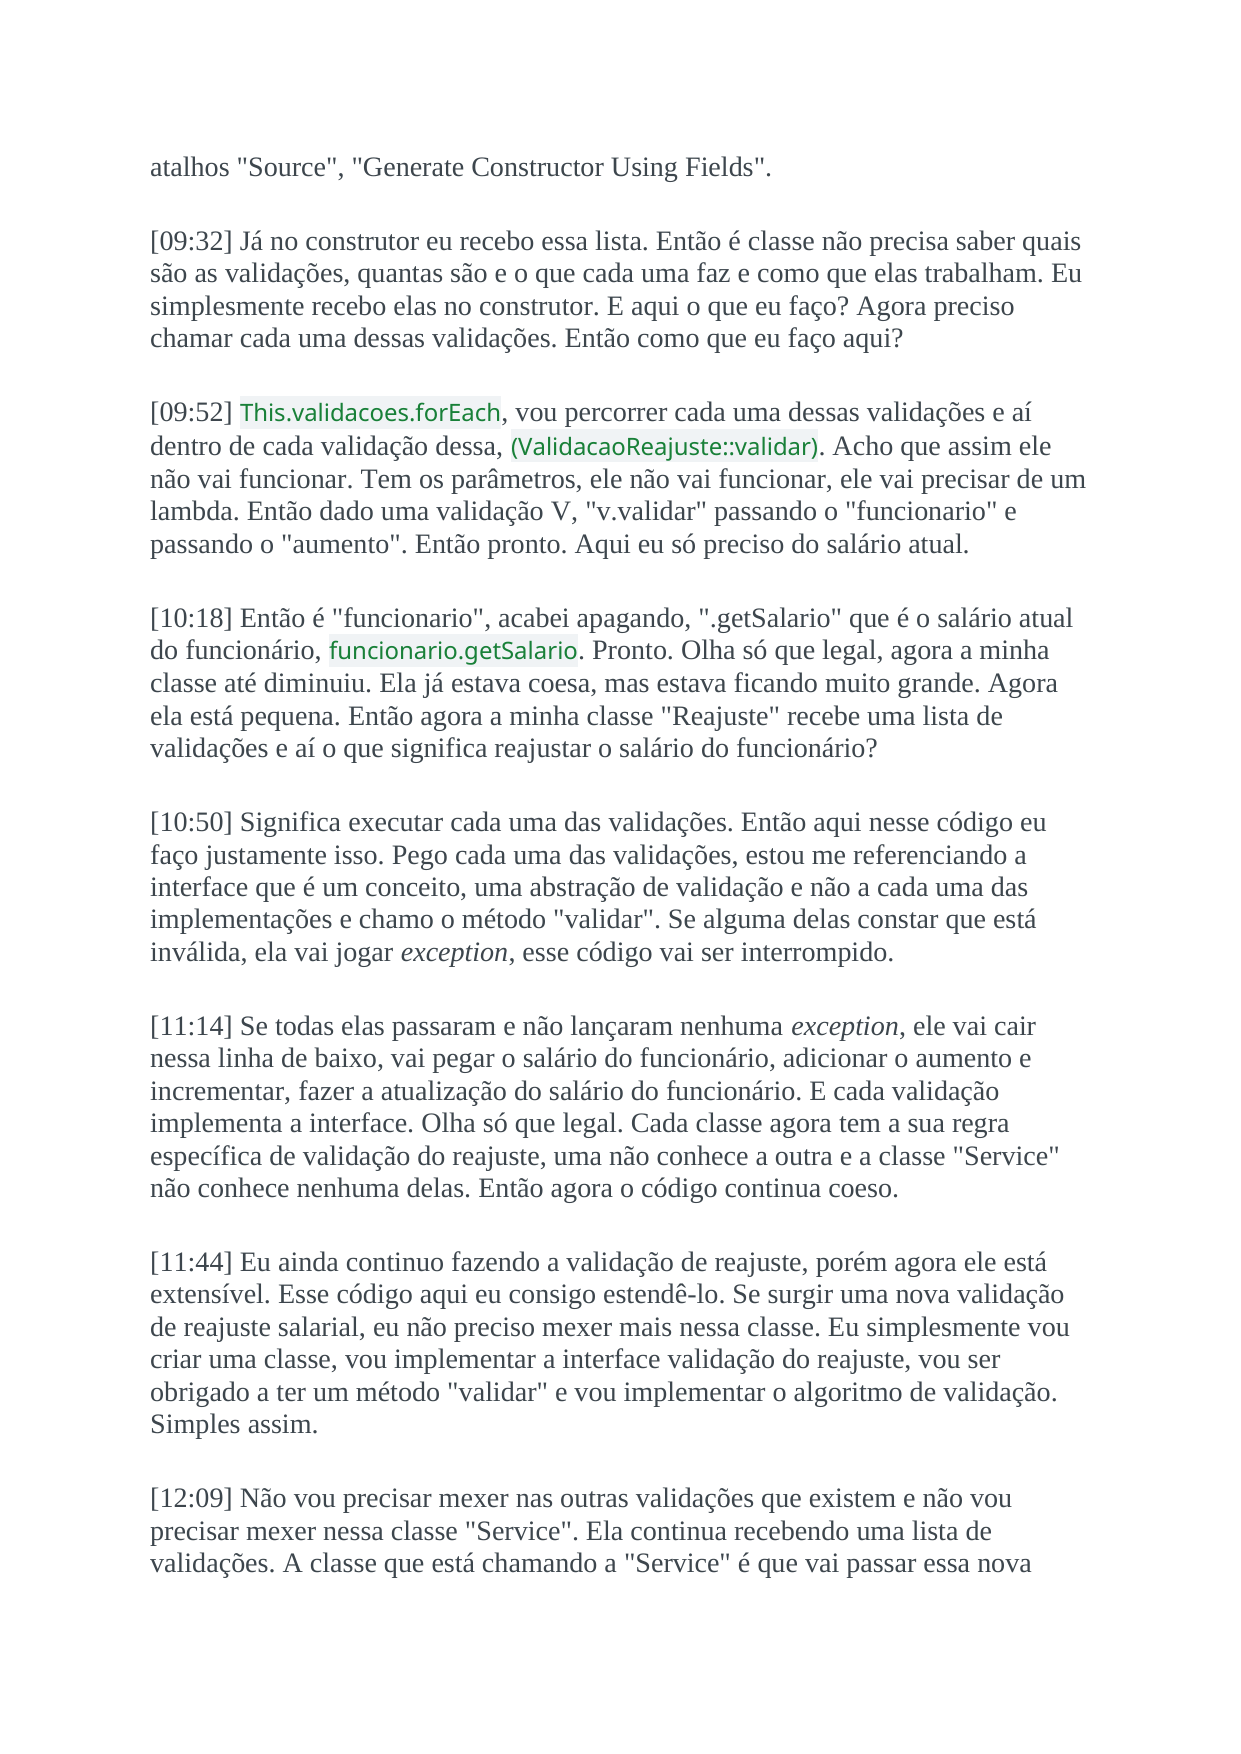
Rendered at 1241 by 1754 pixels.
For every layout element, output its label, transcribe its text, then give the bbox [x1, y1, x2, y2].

text [11:44] Eu ainda continuo fazendo a validação de reajuste, porém agora ele está extensível. Esse código aqui eu consigo estendê-lo. Se surgir uma nova validação de reajuste salarial, eu não preciso mexer mais nessa classe. Eu simplesmente vou criar uma classe, vou implementar a interface validação do reajuste, vou ser obrigado a ter um método "validar" e vou implementar o algoritmo de validação. Simples assim. [150, 1245, 1090, 1439]
text [09:52] This.validacoes.forEach, vou percorrer cada uma dessas validações e aí dentro de cada validação dessa, (ValidacaoReajuste::validar). Acho que assim ele não vai funcionar. Tem os parâmetros, ele não vai funcionar, ele vai precisar de um lambda. Então dado uma validação V, "v.validar" passando o "funcionario" e passando o "aumento". Então pronto. Aqui eu só preciso do salário atual. [150, 395, 1090, 559]
text [09:32] Já no construtor eu recebo essa lista. Então é classe não precisa saber quais são as validações, quantas são e o que cada uma faz e como que elas trabalham. Eu simplesmente recebo elas no construtor. E aqui o que eu faço? Agora preciso chamar cada uma dessas validações. Então como que eu faço aqui? [150, 224, 1090, 354]
text [10:18] Então é "funcionario", acabei apagando, ".getSalario" que é o salário atual do funcionário, funcionario.getSalario. Pronto. Olha só que legal, agora a minha classe até diminuiu. Ela já estava coesa, mas estava ficando muito grande. Agora ela está pequena. Então agora a minha classe "Reajuste" recebe uma lista de validações e aí o que significa reajustar o salário do funcionário? [150, 601, 1090, 764]
text [12:09] Não vou precisar mexer nas outras validações que existem e não vou precisar mexer nessa classe "Service". Ela continua recebendo uma lista de validações. A classe que está chamando a "Service" é que vai passar essa nova [150, 1481, 1090, 1578]
text atalhos "Source", "Generate Constructor Using Fields". [150, 150, 1090, 182]
text [11:14] Se todas elas passaram e não lançaram nenhuma exception, ele vai cair nessa linha de baixo, vai pegar o salário do funcionário, adicionar o aumento e incrementar, fazer a atualização do salário do funcionário. E cada validação implementa a interface. Olha só que legal. Cada classe agora tem a sua regra específica de validação do reajuste, uma não conhece a outra e a classe "Service" não conhece nenhuma delas. Então agora o código continua coeso. [150, 1009, 1090, 1203]
text [10:50] Significa executar cada uma das validações. Então aqui nesse código eu faço justamente isso. Pego cada uma das validações, estou me referenciando a interface que é um conceito, uma abstração de validação e não a cada uma das implementações e chamo o método "validar". Se alguma delas constar que está inválida, ela vai jogar exception, esse código vai ser interrompido. [150, 805, 1090, 967]
